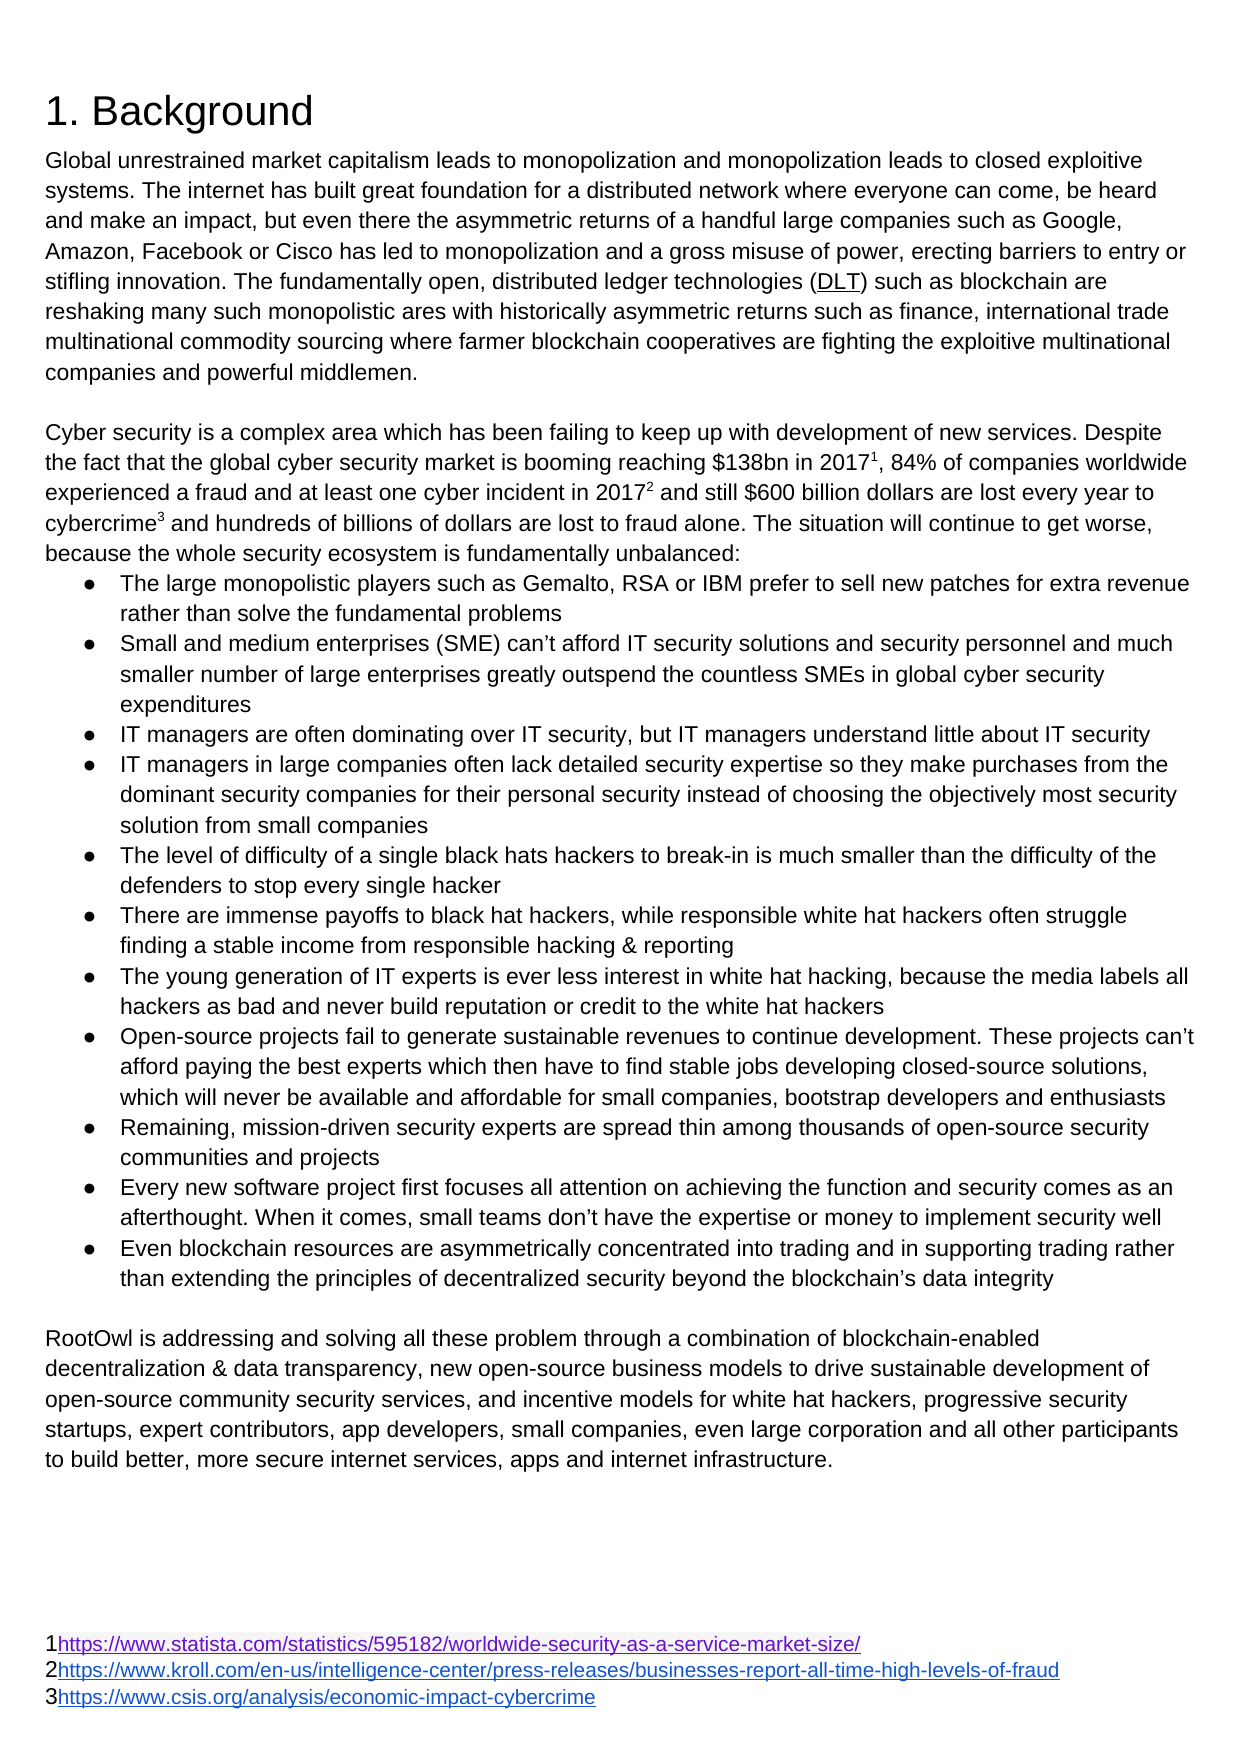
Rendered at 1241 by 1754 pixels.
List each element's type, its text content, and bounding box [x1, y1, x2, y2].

list There are immense payoffs to black hat hackers, while responsible white hat hackers often struggle finding a stable income from responsible hacking & reporting [82, 902, 1195, 959]
list Open-source projects fail to generate sustainable revenues to continue development. These projects can’t afford paying the best experts which then have to find stable jobs developing closed-source solutions, which will never be available and affordable for small companies, bootstrap developers and enthusiasts [82, 1023, 1195, 1110]
list The level of difficulty of a single black hats hackers to break-in is much smaller than the difficulty of the defenders to stop every single hacker [82, 842, 1195, 898]
list The large monopolistic players such as Gemalto, RSA or IBM prefer to sell new patches for extra revenue rather than solve the fundamental problems [82, 570, 1195, 626]
list Every new software project first focuses all attention on achieving the function and security comes as an afterthought. When it comes, small teams don’t have the expertise or money to implement security well [82, 1174, 1195, 1231]
list Small and medium enterprises (SME) can’t afford IT security solutions and security personnel and much smaller number of large enterprises greatly outspend the countless SMEs in global cyber security expenditures [82, 630, 1195, 717]
text Cyber security is a complex area which has been failing to keep up with development of new services. Despite the fact that the global cyber security market is booming reaching $138bn in 2017, 84% of companies worldwide experienced a fraud and at least one cyber incident in 2017 and still $600 billion dollars are lost every year to cybercrime and hundreds of billions of dollars are lost to fraud alone. The situation will continue to get worse, because the whole security ecosystem is fundamentally unbalanced: [45, 419, 1195, 566]
text https://www.statista.com/statistics/595182/worldwide-security-as-a-service-market-size/ [45, 1630, 1195, 1656]
text RootOwl is addressing and solving all these problem through a combination of blockchain-enabled decentralization & data transparency, new open-source business models to drive sustainable development of open-source community security services, and incentive models for white hat hackers, progressive security startups, expert contributors, app developers, small companies, even large corporation and all other participants to build better, more secure internet services, apps and internet infrastructure. [45, 1325, 1195, 1472]
list Remaining, mission-driven security experts are spread thin among thousands of open-source security communities and projects [82, 1114, 1195, 1170]
subtitle 1. Background [45, 87, 1195, 134]
text https://www.csis.org/analysis/economic-impact-cybercrime [45, 1683, 1195, 1709]
list The young generation of IT experts is ever less interest in white hat hacking, because the media labels all hackers as bad and never build reputation or credit to the white hat hackers [82, 963, 1195, 1019]
list IT managers are often dominating over IT security, but IT managers understand little about IT security [82, 721, 1195, 747]
list Even blockchain resources are asymmetrically concentrated into trading and in supporting trading rather than extending the principles of decentralized security beyond the blockchain’s data integrity [82, 1234, 1195, 1291]
list IT managers in large companies often lack detailed security expertise so they make purchases from the dominant security companies for their personal security instead of choosing the objectively most security solution from small companies [82, 751, 1195, 838]
text https://www.kroll.com/en-us/intelligence-center/press-releases/businesses-report-all-time-high-levels-of-fraud [45, 1656, 1195, 1683]
text Global unrestrained market capitalism leads to monopolization and monopolization leads to closed exploitive systems. The internet has built great foundation for a distributed network where everyone can come, be heard and make an impact, but even there the asymmetric returns of a handful large companies such as Google, Amazon, Facebook or Cisco has led to monopolization and a gross misuse of power, erecting barriers to entry or stifling innovation. The fundamentally open, distributed ledger technologies (DLT) such as blockchain are reshaking many such monopolistic ares with historically asymmetric returns such as finance, international trade multinational commodity sourcing where farmer blockchain cooperatives are fighting the exploitive multinational companies and powerful middlemen. [45, 147, 1195, 385]
